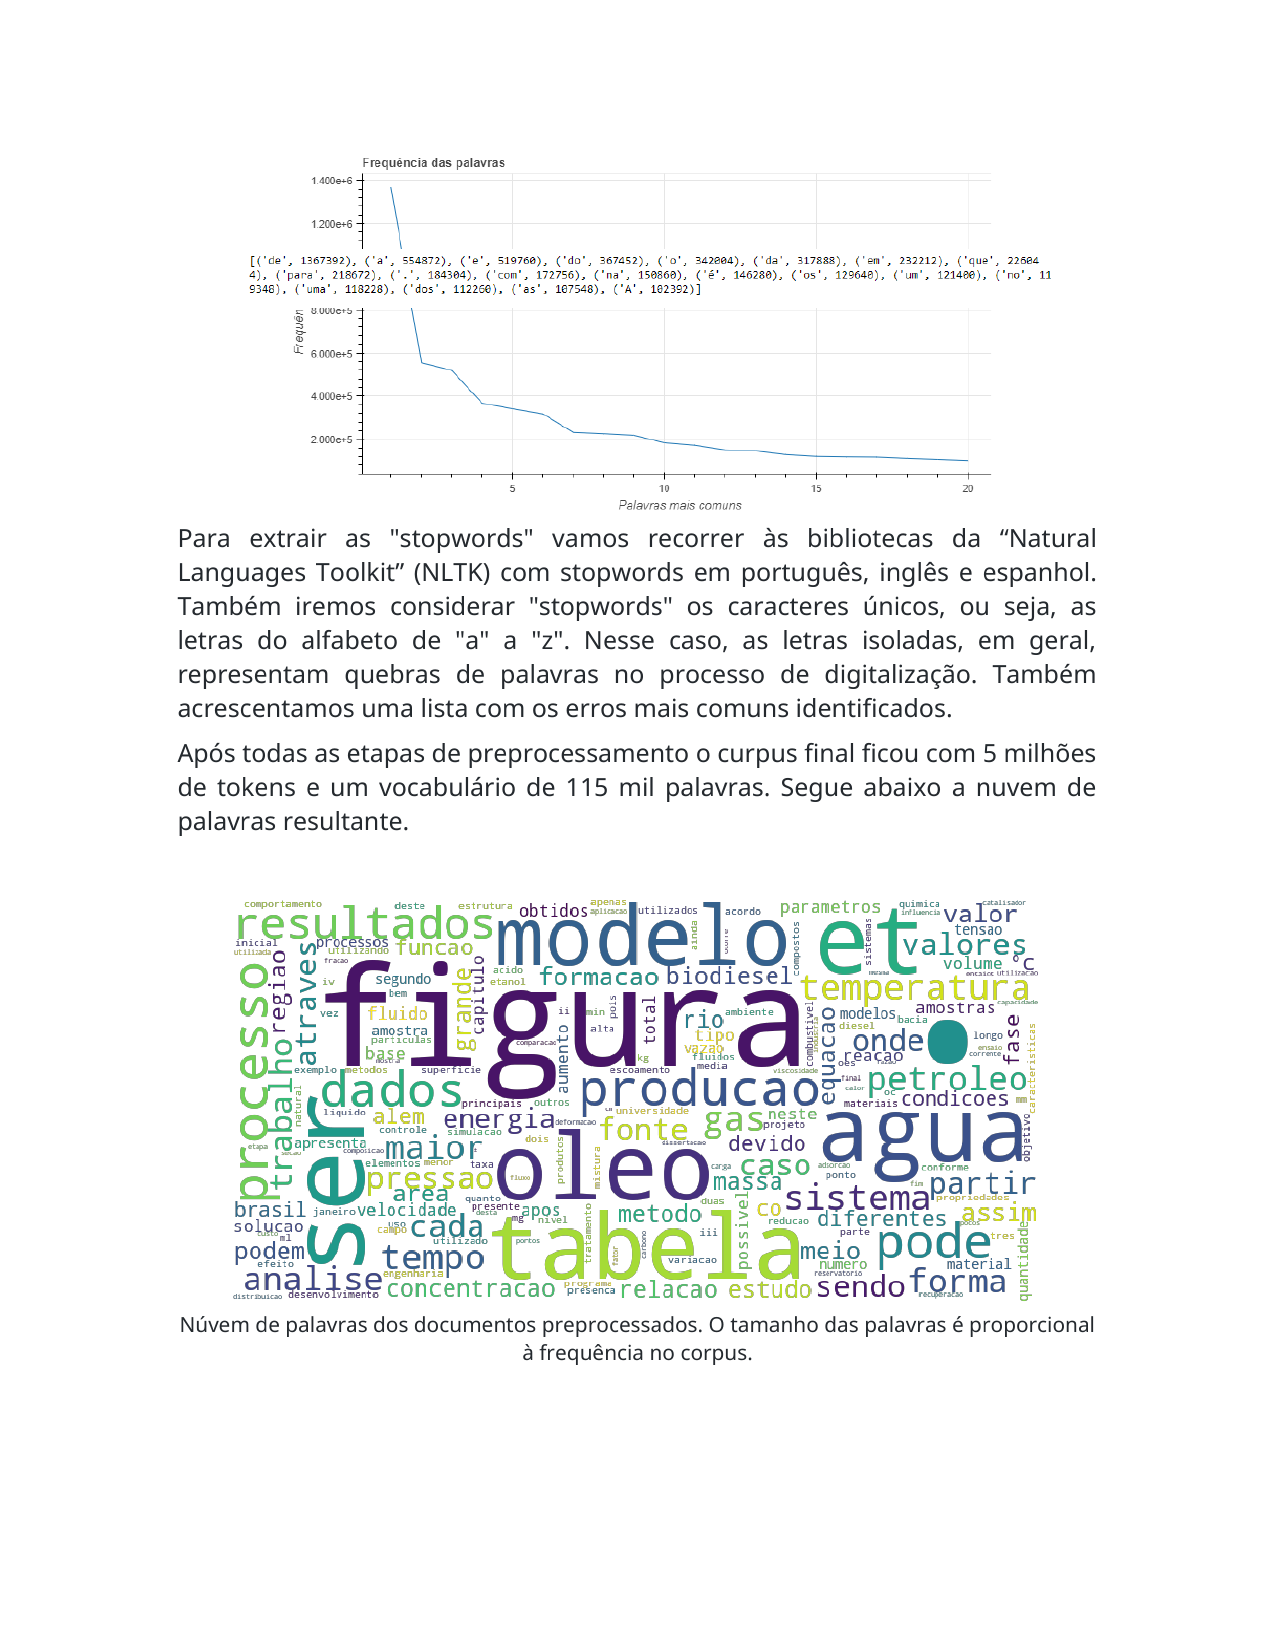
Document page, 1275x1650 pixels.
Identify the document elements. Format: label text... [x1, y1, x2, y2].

text Para extrair as "stopwords" vamos recorrer às bibliotecas da “Natural Languages Toolkit” (NLTK) com stopwords em português, inglês e espanhol. Também iremos considerar "stopwords" os caracteres únicos, ou seja, as letras do alfabeto de "a" a "z". Nesse caso, as letras isoladas, em geral, representam quebras de palavras no processo de digitalização. Também acrescentamos uma lista com os erros mais comuns identificados. [177, 148, 1098, 725]
picture [230, 892, 1045, 1310]
picture [240, 147, 1059, 521]
text Após todas as etapas de preprocessamento o curpus final ficou com 5 milhões de tokens e um vocabulário de 115 mil palavras. Segue abaixo a nuvem de palavras resultante. [177, 735, 1098, 837]
subtitle Núvem de palavras dos documentos preprocessados. O tamanho das palavras é proporcional à frequência no corpus. [177, 919, 1098, 1367]
